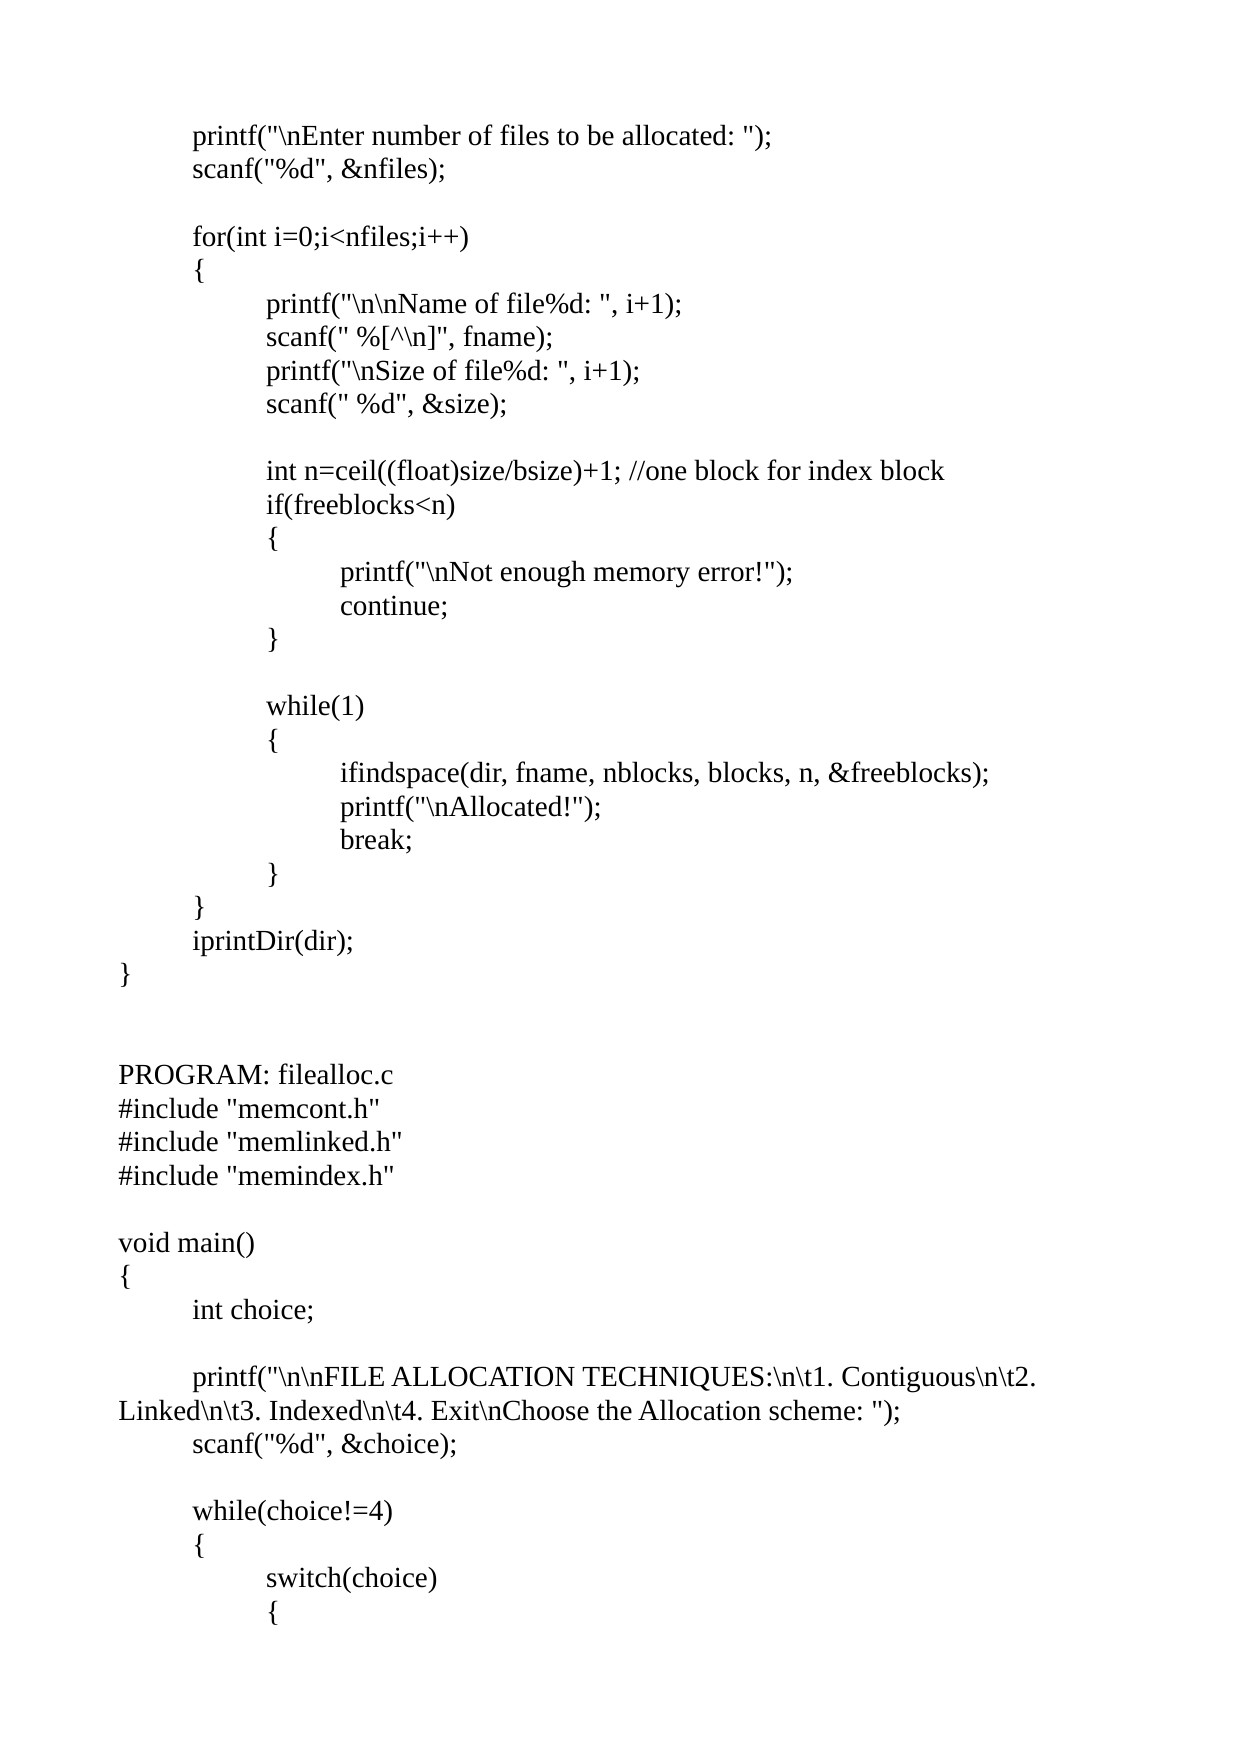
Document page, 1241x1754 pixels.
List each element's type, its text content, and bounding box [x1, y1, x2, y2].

text break; [118, 822, 1122, 856]
text } [118, 957, 1122, 990]
text switch(choice) [118, 1560, 1122, 1594]
text while(1) [118, 688, 1122, 722]
text iprintDir(dir); [118, 923, 1122, 957]
text continue; [118, 588, 1122, 621]
text { [118, 1594, 1122, 1627]
text #include "memlinked.h" [118, 1124, 1122, 1158]
text { [118, 1527, 1122, 1560]
text #include "memindex.h" [118, 1158, 1122, 1191]
text { [118, 252, 1122, 286]
text ifindspace(dir, fname, nblocks, blocks, n, &freeblocks); [118, 755, 1122, 789]
text } [118, 889, 1122, 923]
text void main() [118, 1225, 1122, 1258]
text if(freeblocks<n) [118, 487, 1122, 521]
text printf("\nSize of file%d: ", i+1); [118, 353, 1122, 386]
text } [118, 856, 1122, 889]
text } [118, 621, 1122, 655]
text scanf(" %d", &size); [118, 386, 1122, 420]
text { [118, 1258, 1122, 1292]
text int n=ceil((float)size/bsize)+1; //one block for index block [118, 453, 1122, 487]
text printf("\nNot enough memory error!"); [118, 554, 1122, 588]
text int choice; [118, 1292, 1122, 1326]
text scanf(" %[^\n]", fname); [118, 319, 1122, 353]
text scanf("%d", &choice); [118, 1426, 1122, 1460]
text printf("\n\nName of file%d: ", i+1); [118, 286, 1122, 319]
text printf("\nEnter number of files to be allocated: "); [118, 118, 1122, 152]
text while(choice!=4) [118, 1493, 1122, 1527]
text printf("\nAllocated!"); [118, 789, 1122, 822]
text for(int i=0;i<nfiles;i++) [118, 219, 1122, 252]
text scanf("%d", &nfiles); [118, 152, 1122, 185]
text #include "memcont.h" [118, 1091, 1122, 1124]
text printf("\n\nFILE ALLOCATION TECHNIQUES:\n\t1. Contiguous\n\t2. Linked\n\t3. Indexed\n\t4. Exit\nChoose the Allocation scheme: "); [118, 1359, 1122, 1426]
text { [118, 521, 1122, 554]
text { [118, 722, 1122, 755]
text PROGRAM: filealloc.c [118, 1057, 1122, 1091]
